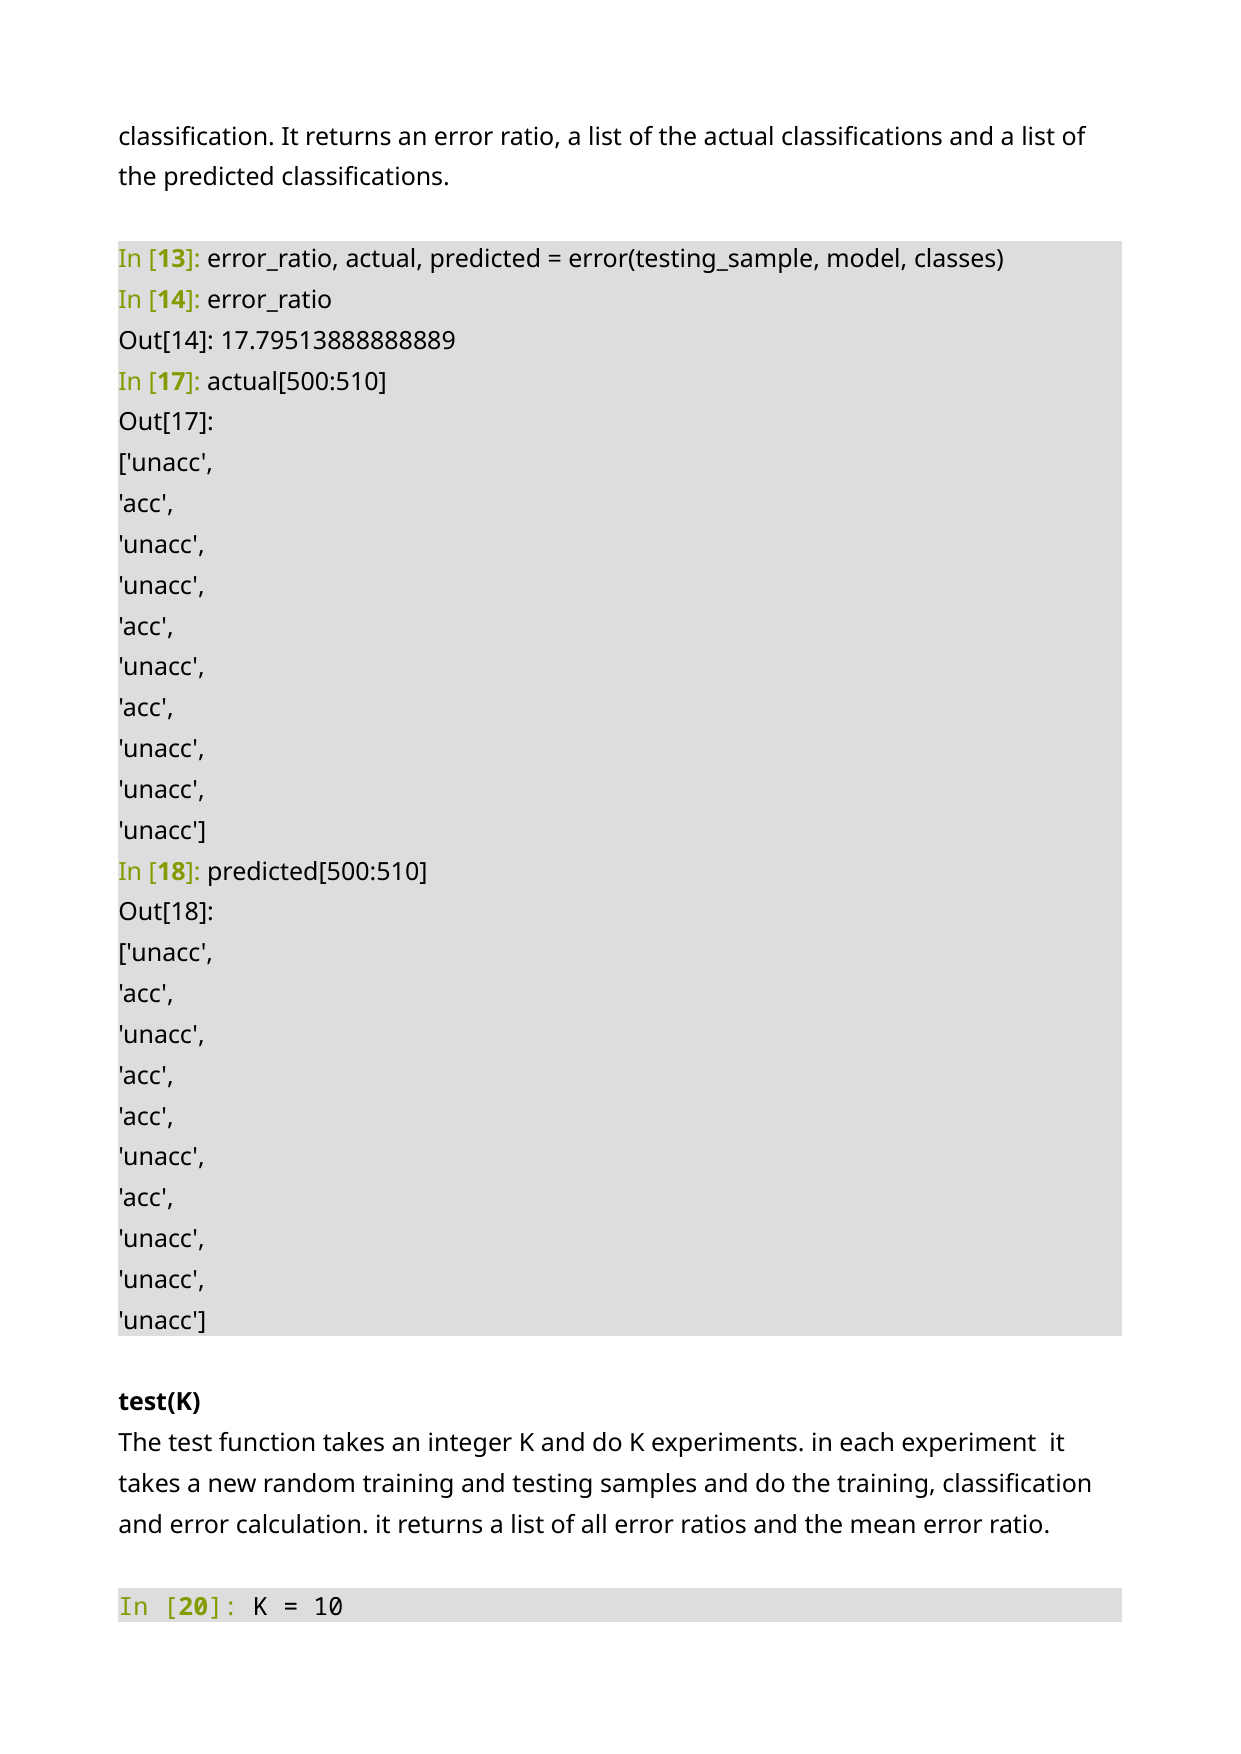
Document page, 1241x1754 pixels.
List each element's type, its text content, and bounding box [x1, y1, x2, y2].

text In [14]: error_ratio [118, 281, 1122, 316]
text Out[17]: [118, 404, 1122, 438]
text 'unacc', [118, 731, 1122, 765]
text test(K) [118, 1384, 1122, 1418]
text classification. It returns an error ratio, a list of the actual classifications and a list of the predicted classifications. [118, 118, 1122, 193]
text 'acc', [118, 1180, 1122, 1214]
text 'acc', [118, 1098, 1122, 1132]
text 'unacc', [118, 526, 1122, 561]
text Out[14]: 17.79513888888889 [118, 322, 1122, 356]
text 'unacc'] [118, 812, 1122, 846]
text 'unacc', [118, 1016, 1122, 1051]
text 'unacc'] [118, 1302, 1122, 1336]
text 'acc', [118, 608, 1122, 642]
text 'acc', [118, 486, 1122, 520]
text 'acc', [118, 1057, 1122, 1091]
text The test function takes an integer K and do K experiments. in each experiment it takes a new random training and testing samples and do the training, classification and error calculation. it returns a list of all error ratios and the mean error ratio. [118, 1425, 1122, 1541]
text 'unacc', [118, 1261, 1122, 1296]
text ['unacc', [118, 445, 1122, 479]
text In [13]: error_ratio, actual, predicted = error(testing_sample, model, classes) [118, 241, 1122, 275]
text 'unacc', [118, 567, 1122, 601]
text ['unacc', [118, 935, 1122, 969]
text In [18]: predicted[500:510] [118, 853, 1122, 887]
text Out[18]: [118, 894, 1122, 928]
text 'acc', [118, 690, 1122, 724]
text In [17]: actual[500:510] [118, 363, 1122, 397]
text In [20]: K = 10 [118, 1588, 1122, 1622]
text 'unacc', [118, 649, 1122, 683]
text 'unacc', [118, 1221, 1122, 1255]
text 'unacc', [118, 771, 1122, 806]
text 'acc', [118, 976, 1122, 1010]
text 'unacc', [118, 1139, 1122, 1173]
